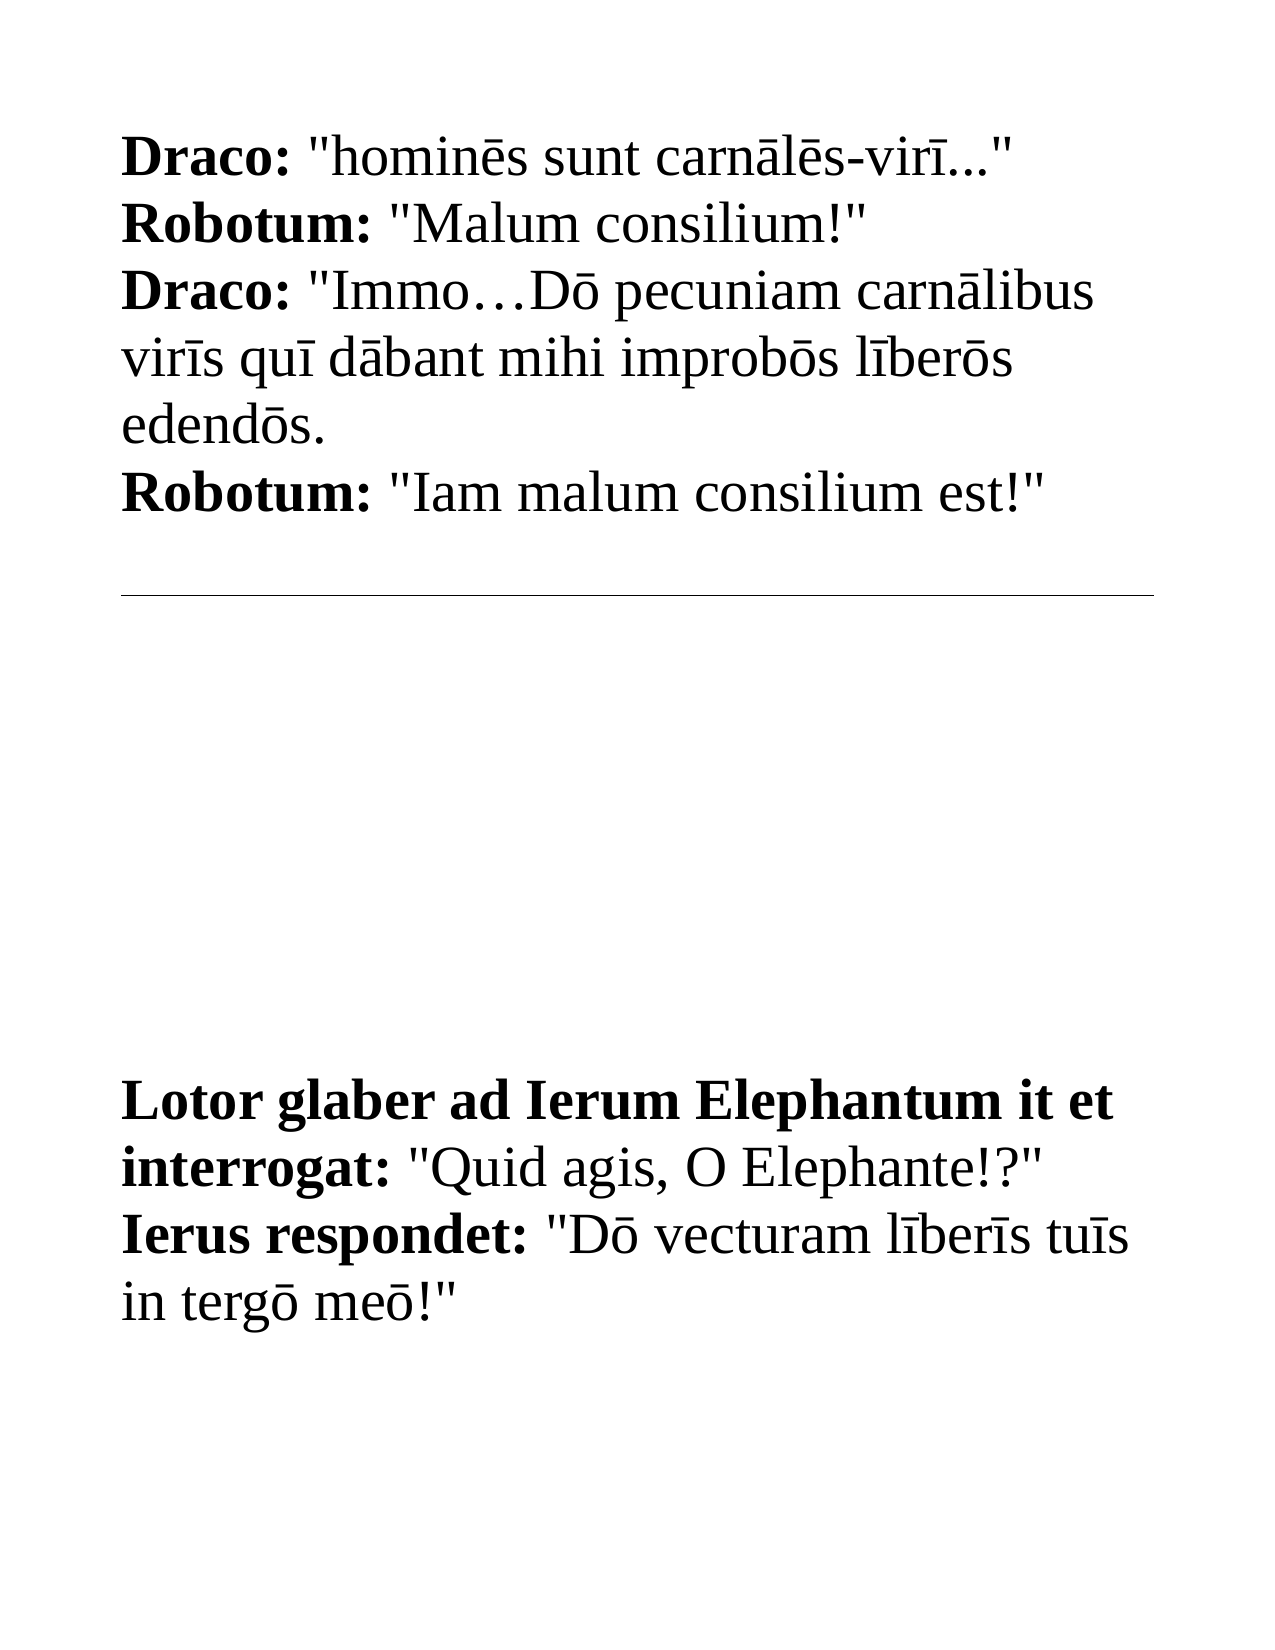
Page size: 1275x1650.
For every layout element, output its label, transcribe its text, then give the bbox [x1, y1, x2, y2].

text Robotum: "Malum consilium!" [121, 188, 1154, 255]
text Draco: "Immo…Dō pecuniam carnālibus virīs quī dābant mihi improbōs līberōs edendōs. [121, 255, 1154, 457]
text Ierus respondet: "Dō vecturam līberīs tuīs in tergō meō!" [121, 1199, 1154, 1333]
text Robotum: "Iam malum consilium est!" [121, 457, 1154, 524]
text Draco: "hominēs sunt carnālēs-virī..." [121, 121, 1154, 188]
text Lotor glaber ad Ierum Elephantum it et interrogat: "Quid agis, O Elephante!?" [121, 1065, 1154, 1199]
